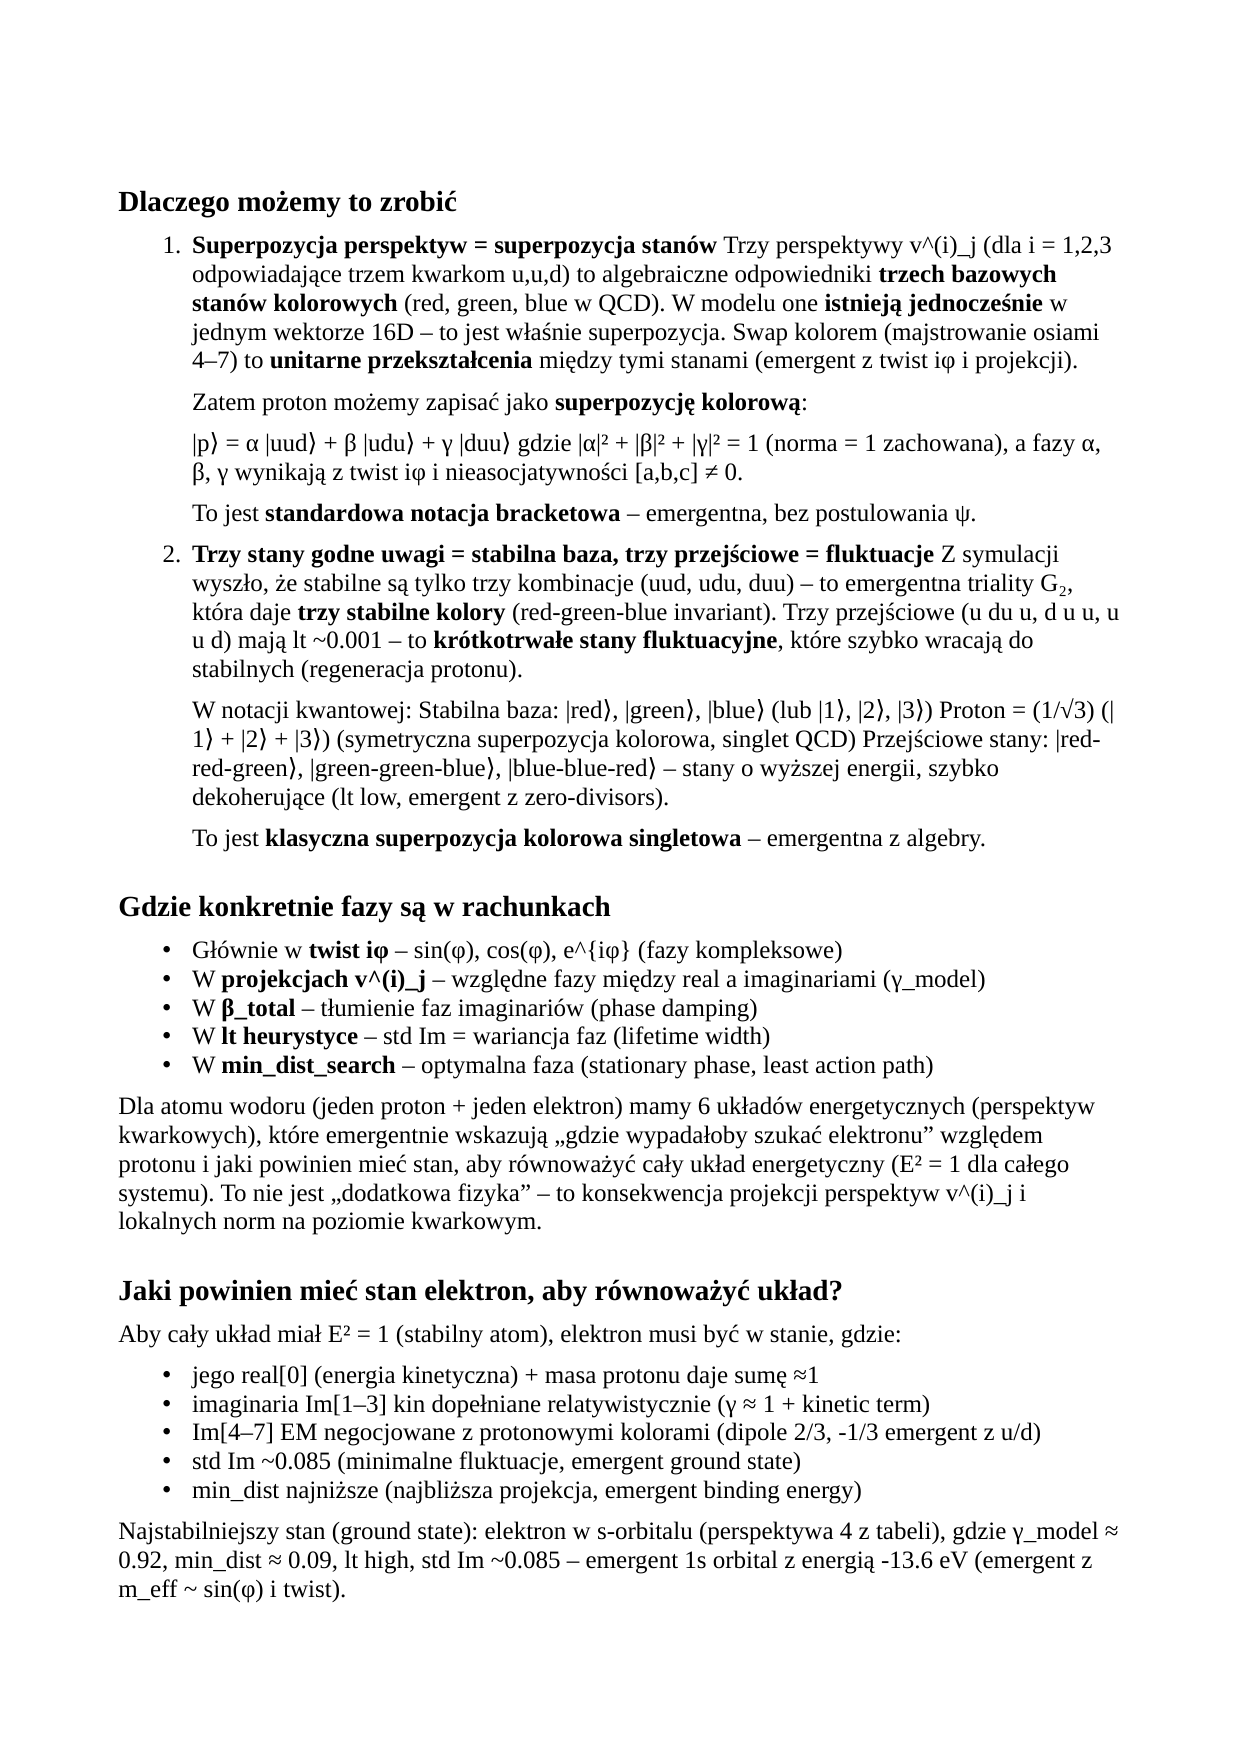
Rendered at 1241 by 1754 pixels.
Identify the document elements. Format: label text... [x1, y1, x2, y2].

subtitle Dlaczego możemy to zrobić [118, 184, 1122, 218]
list To jest klasyczna superpozycja kolorowa singletowa – emergentna z algebry. [162, 823, 1122, 852]
list Trzy stany godne uwagi = stabilna baza, trzy przejściowe = fluktuacje Z symulacji wyszło, że stabilne są tylko trzy kombinacje (uud, udu, duu) – to emergentna triality G₂, która daje trzy stabilne kolory (red-green-blue invariant). Trzy przejściowe (u du u, d u u, u u d) mają lt ~0.001 – to krótkotrwałe stany fluktuacyjne, które szybko wracają do stabilnych (regeneracja protonu). [162, 539, 1122, 683]
list |p⟩ = α |uud⟩ + β |udu⟩ + γ |duu⟩ gdzie |α|² + |β|² + |γ|² = 1 (norma = 1 zachowana), a fazy α, β, γ wynikają z twist iφ i nieasocjatywności [a,b,c] ≠ 0. [162, 428, 1122, 485]
list W β_total – tłumienie faz imaginariów (phase damping) [162, 993, 1122, 1021]
list Superpozycja perspektyw = superpozycja stanów Trzy perspektywy v^(i)_j (dla i = 1,2,3 odpowiadające trzem kwarkom u,u,d) to algebraiczne odpowiedniki trzech bazowych stanów kolorowych (red, green, blue w QCD). W modelu one istnieją jednocześnie w jednym wektorze 16D – to jest właśnie superpozycja. Swap kolorem (majstrowanie osiami 4–7) to unitarne przekształcenia między tymi stanami (emergent z twist iφ i projekcji). [162, 230, 1122, 374]
list min_dist najniższe (najbliższa projekcja, emergent binding energy) [162, 1475, 1122, 1504]
list W min_dist_search – optymalna faza (stationary phase, least action path) [162, 1050, 1122, 1079]
subtitle Gdzie konkretnie fazy są w rachunkach [118, 889, 1122, 923]
list To jest standardowa notacja bracketowa – emergentna, bez postulowania ψ. [162, 498, 1122, 527]
list jego real[0] (energia kinetyczna) + masa protonu daje sumę ≈1 [162, 1360, 1122, 1389]
list W notacji kwantowej: Stabilna baza: |red⟩, |green⟩, |blue⟩ (lub |1⟩, |2⟩, |3⟩) Proton = (1/√3) (|1⟩ + |2⟩ + |3⟩) (symetryczna superpozycja kolorowa, singlet QCD) Przejściowe stany: |red-red-green⟩, |green-green-blue⟩, |blue-blue-red⟩ – stany o wyższej energii, szybko dekoherujące (lt low, emergent z zero-divisors). [162, 695, 1122, 810]
subtitle Jaki powinien mieć stan elektron, aby równoważyć układ? [118, 1273, 1122, 1306]
text Najstabilniejszy stan (ground state): elektron w s-orbitalu (perspektywa 4 z tabeli), gdzie γ_model ≈ 0.92, min_dist ≈ 0.09, lt high, std Im ~0.085 – emergent 1s orbital z energią -13.6 eV (emergent z m_eff ~ sin(φ) i twist). [118, 1516, 1122, 1602]
list std Im ~0.085 (minimalne fluktuacje, emergent ground state) [162, 1446, 1122, 1475]
list Głównie w twist iφ – sin(φ), cos(φ), e^{iφ} (fazy kompleksowe) [162, 935, 1122, 964]
list W projekcjach v^(i)_j – względne fazy między real a imaginariami (γ_model) [162, 964, 1122, 993]
list Im[4–7] EM negocjowane z protonowymi kolorami (dipole 2/3, -1/3 emergent z u/d) [162, 1417, 1122, 1446]
list Zatem proton możemy zapisać jako superpozycję kolorową: [162, 387, 1122, 415]
list imaginaria Im[1–3] kin dopełniane relatywistycznie (γ ≈ 1 + kinetic term) [162, 1389, 1122, 1417]
text Dla atomu wodoru (jeden proton + jeden elektron) mamy 6 układów energetycznych (perspektyw kwarkowych), które emergentnie wskazują „gdzie wypadałoby szukać elektronu” względem protonu i jaki powinien mieć stan, aby równoważyć cały układ energetyczny (E² = 1 dla całego systemu). To nie jest „dodatkowa fizyka” – to konsekwencja projekcji perspektyw v^(i)_j i lokalnych norm na poziomie kwarkowym. [118, 1091, 1122, 1235]
list W lt heurystyce – std Im = wariancja faz (lifetime width) [162, 1021, 1122, 1050]
text Aby cały układ miał E² = 1 (stabilny atom), elektron musi być w stanie, gdzie: [118, 1319, 1122, 1347]
